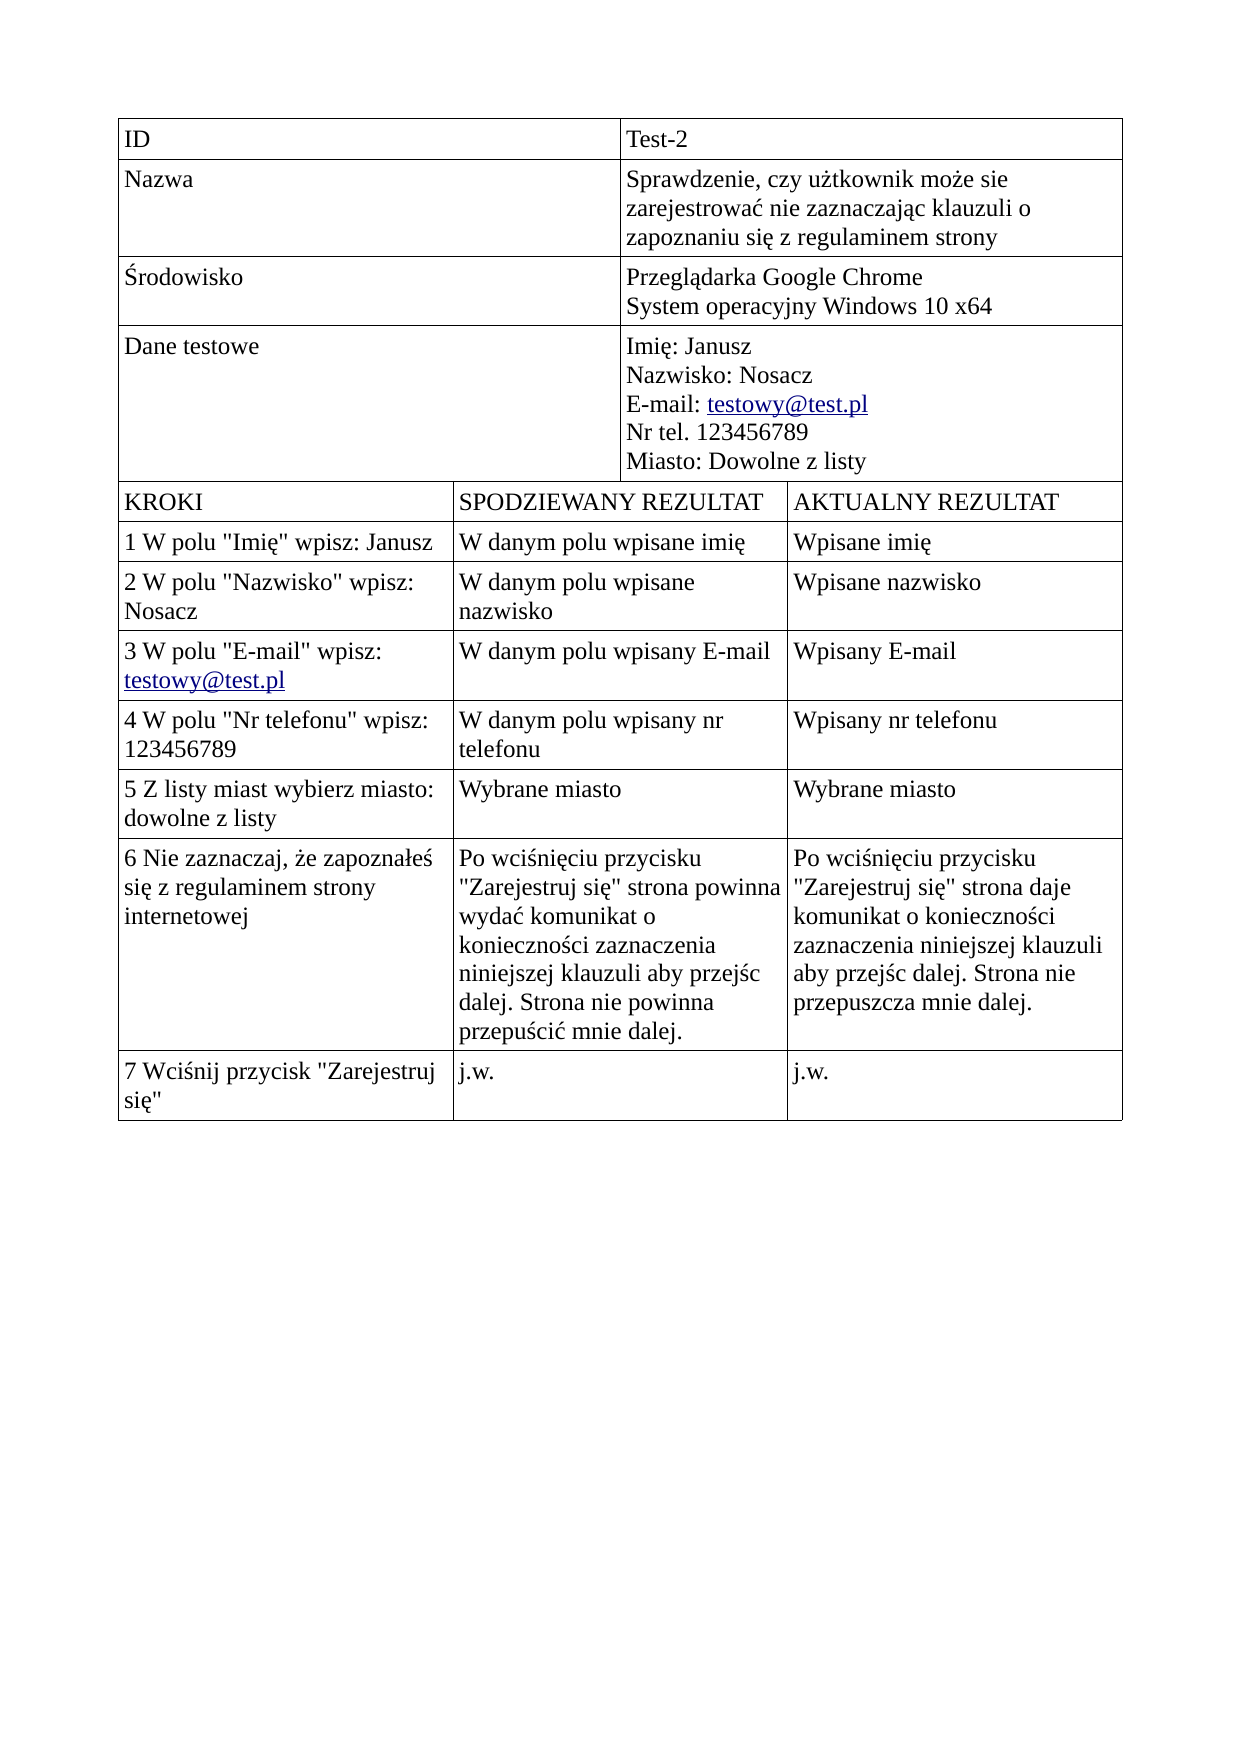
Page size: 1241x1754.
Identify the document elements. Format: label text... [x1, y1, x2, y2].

table_cell j.w. [454, 1051, 787, 1119]
table_cell W danym polu wpisany E-mail [454, 631, 787, 699]
table_cell W danym polu wpisane nazwisko [454, 562, 787, 630]
table_cell Środowisko [119, 257, 620, 325]
table_cell 3 W polu "E-mail" wpisz: testowy@test.pl [119, 631, 453, 699]
table_cell Po wciśnięciu przycisku "Zarejestruj się" strona powinna wydać komunikat o konieczności zaznaczenia niniejszej klauzuli aby przejśc dalej. Strona nie powinna przepuścić mnie dalej. [454, 839, 787, 1050]
table_cell Wpisane nazwisko [788, 562, 1122, 630]
table_cell j.w. [788, 1051, 1122, 1119]
table_cell Wpisany nr telefonu [788, 701, 1122, 768]
table_cell Imię: Janusz Nazwisko: Nosacz E-mail: testowy@test.pl Nr tel. 123456789 Miasto: Dowolne z listy [621, 326, 1122, 481]
table_cell 1 W polu "Imię" wpisz: Janusz [119, 522, 453, 561]
table_cell Wybrane miasto [454, 770, 787, 838]
table_cell Sprawdzenie, czy użtkownik może sie zarejestrować nie zaznaczając klauzuli o zapoznaniu się z regulaminem strony [621, 160, 1122, 256]
table_cell Wpisane imię [788, 522, 1122, 561]
table_header KROKI [119, 482, 453, 521]
table_cell Wpisany E-mail [788, 631, 1122, 699]
table_cell Wybrane miasto [788, 770, 1122, 838]
table_header SPODZIEWANY REZULTAT [454, 482, 787, 521]
table_header ID [119, 119, 620, 158]
table_cell Dane testowe [119, 326, 620, 481]
table_cell 5 Z listy miast wybierz miasto: dowolne z listy [119, 770, 453, 838]
table_cell W danym polu wpisane imię [454, 522, 787, 561]
table_cell Przeglądarka Google Chrome System operacyjny Windows 10 x64 [621, 257, 1122, 325]
table_cell 7 Wciśnij przycisk "Zarejestruj się" [119, 1051, 453, 1119]
table_header Test-2 [621, 119, 1122, 158]
table_cell 6 Nie zaznaczaj, że zapoznałeś się z regulaminem strony internetowej [119, 839, 453, 1050]
table_header AKTUALNY REZULTAT [788, 482, 1122, 521]
table_cell Po wciśnięciu przycisku "Zarejestruj się" strona daje komunikat o konieczności zaznaczenia niniejszej klauzuli aby przejśc dalej. Strona nie przepuszcza mnie dalej. [788, 839, 1122, 1050]
table_cell 2 W polu "Nazwisko" wpisz: Nosacz [119, 562, 453, 630]
table_cell Nazwa [119, 160, 620, 256]
table_cell W danym polu wpisany nr telefonu [454, 701, 787, 768]
table_cell 4 W polu "Nr telefonu" wpisz: 123456789 [119, 701, 453, 768]
